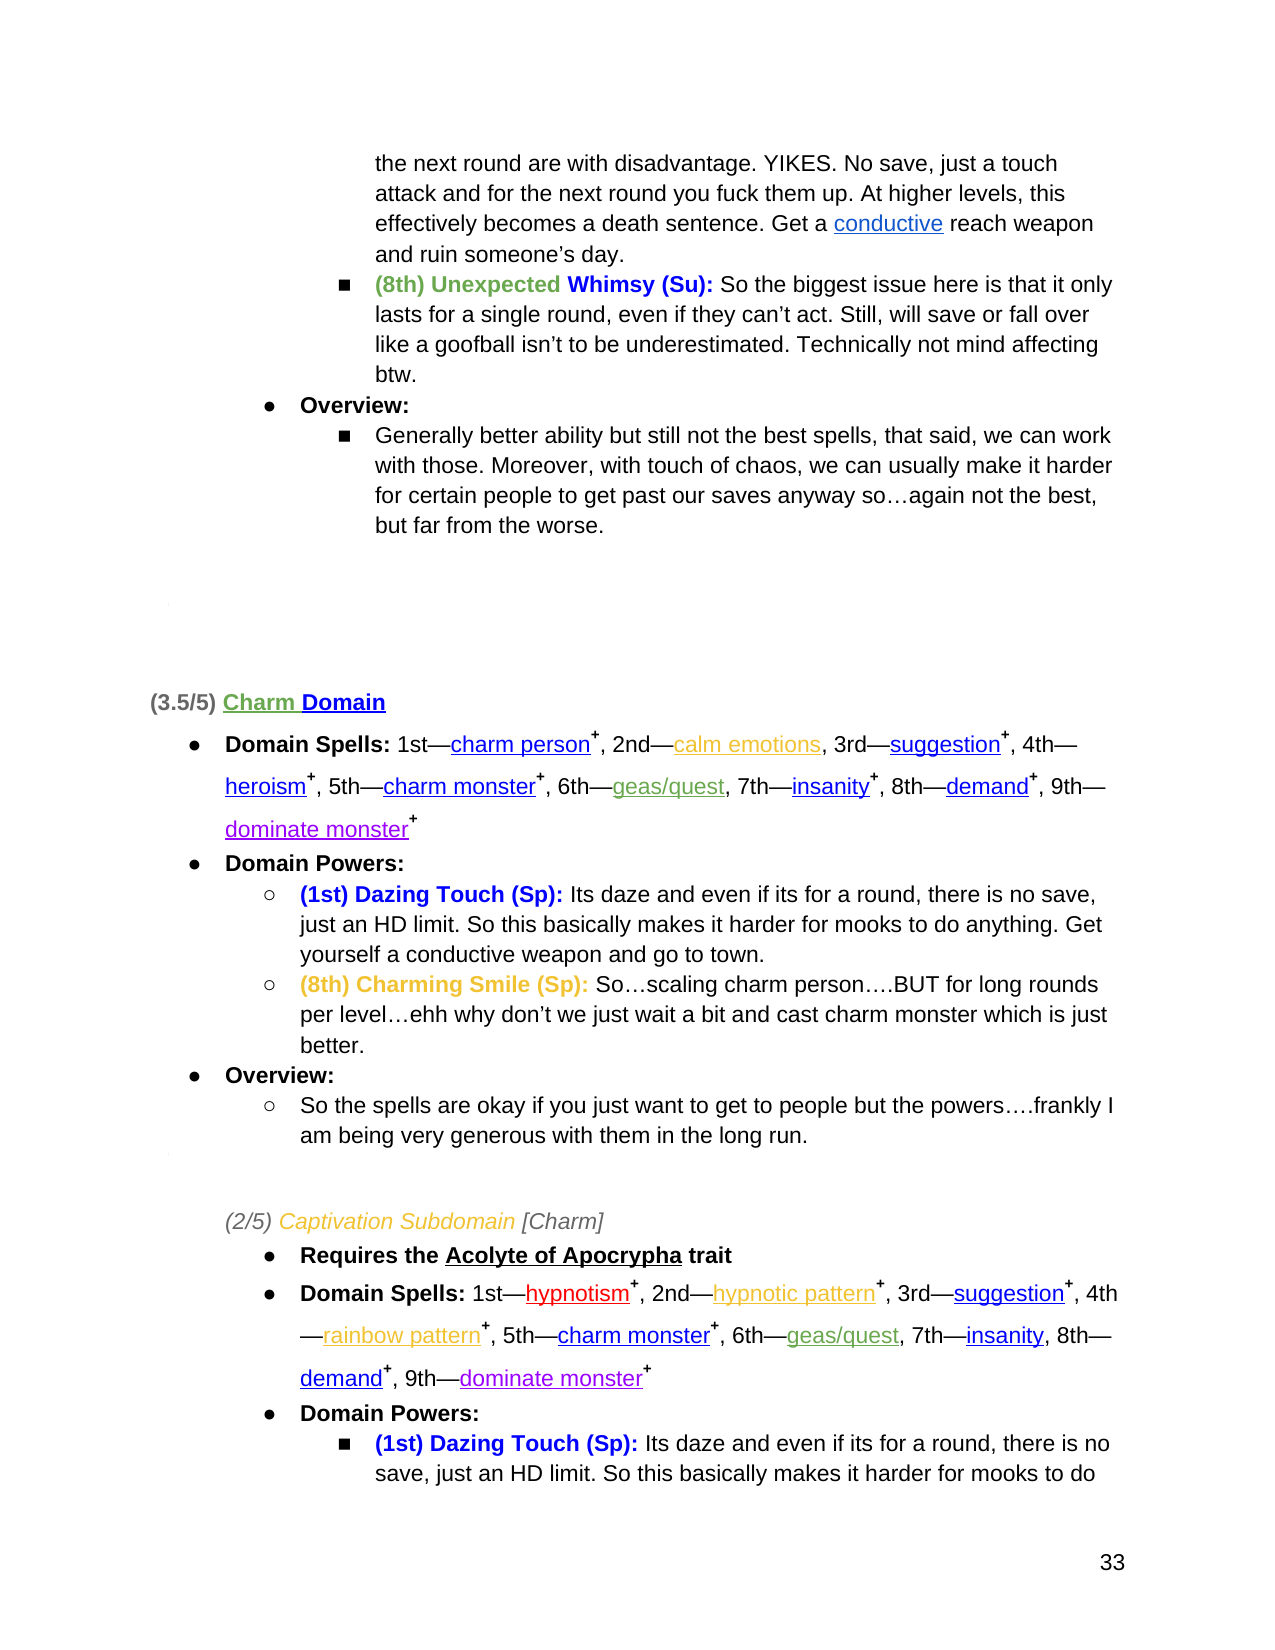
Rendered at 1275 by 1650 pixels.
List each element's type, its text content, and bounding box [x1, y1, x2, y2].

list (8th) Unexpected Whimsy (Su): So the biggest issue here is that it only lasts for a single round, even if they can’t act. Still, will save or fall over like a goofball isn’t to be underestimated. Technically not mind affecting btw. [337, 271, 1125, 388]
list (1st) Dazing Touch (Sp): Its daze and even if its for a round, there is no save, just an HD limit. So this basically makes it harder for mooks to do anything. Get yourself a conductive weapon and go to town. [262, 881, 1125, 967]
list (1st) Dazing Touch (Sp): Its daze and even if its for a round, there is no save, just an HD limit. So this basically makes it harder for mooks to do [337, 1430, 1125, 1487]
list (8th) Charming Smile (Sp): So…scaling charm person….BUT for long rounds per level…ehh why don’t we just wait a bit and cast charm monster which is just better. [262, 971, 1125, 1058]
list Domain Powers: [262, 1400, 1125, 1426]
list Requires the Acolyte of Apocrypha trait [262, 1242, 1125, 1269]
subtitle (2/5) Captivation Subdomain [Charm] [225, 1208, 1125, 1234]
list Domain Spells: 1st—charm person+, 2nd—calm emotions, 3rd—suggestion+, 4th—heroism+, 5th—charm monster+, 6th—geas/quest, 7th—insanity+, 8th—demand+, 9th—dominate monster+ [187, 723, 1125, 845]
list So the spells are okay if you just want to get to people but the powers….frankly I am being very generous with them in the long run. [262, 1092, 1125, 1149]
list Overview: [262, 392, 1125, 418]
list Generally better ability but still not the best spells, that said, we can work with those. Moreover, with touch of chaos, we can usually make it harder for certain people to get past our saves anyway so…again not the best, but far from the worse. [337, 422, 1125, 539]
subtitle (3.5/5) Charm Domain [150, 688, 1125, 715]
list Domain Spells: 1st—hypnotism+, 2nd—hypnotic pattern+, 3rd—suggestion+, 4th—rainbow pattern+, 5th—charm monster+, 6th—geas/quest, 7th—insanity, 8th—demand+, 9th—dominate monster+ [262, 1273, 1125, 1394]
list the next round are with disadvantage. YIKES. No save, just a touch attack and for the next round you fuck them up. At higher levels, this effectively becomes a death sentence. Get a conductive reach weapon and ruin someone’s day. [337, 150, 1125, 267]
list Domain Powers: [187, 850, 1125, 877]
list Overview: [187, 1062, 1125, 1088]
